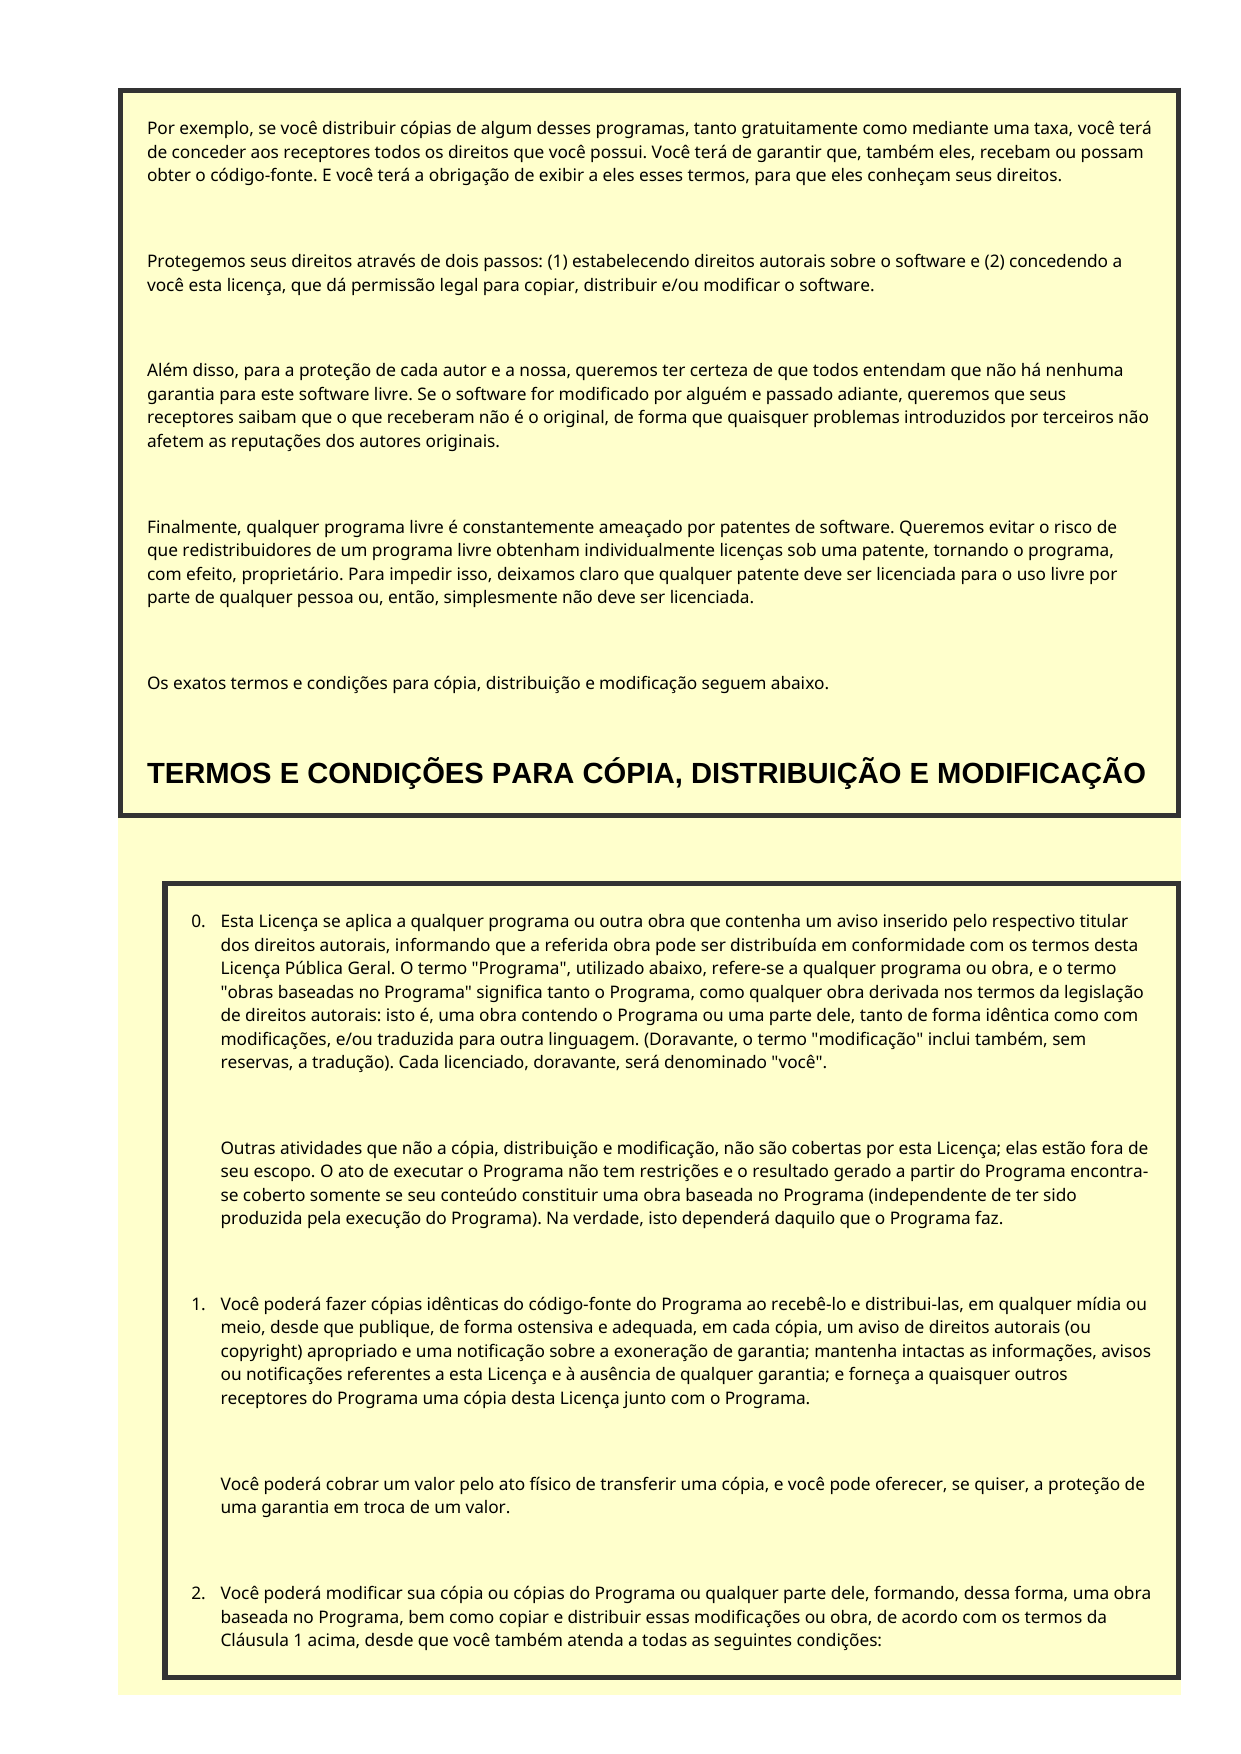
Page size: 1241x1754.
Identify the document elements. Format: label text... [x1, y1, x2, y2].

text Por exemplo, se você distribuir cópias de algum desses programas, tanto gratuitamente como mediante uma taxa, você terá de conceder aos receptores todos os direitos que você possui. Você terá de garantir que, também eles, recebam ou possam obter o código-fonte. E você terá a obrigação de exibir a eles esses termos, para que eles conheçam seus direitos. [123, 93, 1176, 187]
list Você poderá cobrar um valor pelo ato físico de transferir uma cópia, e você pode oferecer, se quiser, a proteção de uma garantia em troca de um valor. [168, 1443, 1176, 1519]
text Os exatos termos e condições para cópia, distribuição e modificação seguem abaixo. [123, 642, 1176, 694]
list Esta Licença se aplica a qualquer programa ou outra obra que contenha um aviso inserido pelo respectivo titular dos direitos autorais, informando que a referida obra pode ser distribuída em conformidade com os termos desta Licença Pública Geral. O termo "Programa", utilizado abaixo, refere-se a qualquer programa ou obra, e o termo "obras baseadas no Programa" significa tanto o Programa, como qualquer obra derivada nos termos da legislação de direitos autorais: isto é, uma obra contendo o Programa ou uma parte dele, tanto de forma idêntica como com modificações, e/ou traduzida para outra linguagem. (Doravante, o termo "modificação" inclui também, sem reservas, a tradução). Cada licenciado, doravante, será denominado "você". [168, 886, 1176, 1073]
list Você poderá fazer cópias idênticas do código-fonte do Programa ao recebê-lo e distribui-las, em qualquer mídia ou meio, desde que publique, de forma ostensiva e adequada, em cada cópia, um aviso de direitos autorais (ou copyright) apropriado e uma notificação sobre a exoneração de garantia; mantenha intactas as informações, avisos ou notificações referentes a esta Licença e à ausência de qualquer garantia; e forneça a quaisquer outros receptores do Programa uma cópia desta Licença junto com o Programa. [168, 1263, 1176, 1409]
list Outras atividades que não a cópia, distribuição e modificação, não são cobertas por esta Licença; elas estão fora de seu escopo. O ato de executar o Programa não tem restrições e o resultado gerado a partir do Programa encontra-se coberto somente se seu conteúdo constituir uma obra baseada no Programa (independente de ter sido produzida pela execução do Programa). Na verdade, isto dependerá daquilo que o Programa faz. [168, 1107, 1176, 1230]
text Finalmente, qualquer programa livre é constantemente ameaçado por patentes de software. Queremos evitar o risco de que redistribuidores de um programa livre obtenham individualmente licenças sob uma patente, tornando o programa, com efeito, proprietário. Para impedir isso, deixamos claro que qualquer patente deve ser licenciada para o uso livre por parte de qualquer pessoa ou, então, simplesmente não deve ser licenciada. [123, 486, 1176, 608]
text Protegemos seus direitos através de dois passos: (1) estabelecendo direitos autorais sobre o software e (2) concedendo a você esta licença, que dá permissão legal para copiar, distribuir e/ou modificar o software. [123, 221, 1176, 296]
list Você poderá modificar sua cópia ou cópias do Programa ou qualquer parte dele, formando, dessa forma, uma obra baseada no Programa, bem como copiar e distribuir essas modificações ou obra, de acordo com os termos da Cláusula 1 acima, desde que você também atenda a todas as seguintes condições: [168, 1553, 1176, 1675]
text Além disso, para a proteção de cada autor e a nossa, queremos ter certeza de que todos entendam que não há nenhuma garantia para este software livre. Se o software for modificado por alguém e passado adiante, queremos que seus receptores saibam que o que receberam não é o original, de forma que quaisquer problemas introduzidos por terceiros não afetem as reputações dos autores originais. [123, 330, 1176, 452]
subtitle TERMOS E CONDIÇÕES PARA CÓPIA, DISTRIBUIÇÃO E MODIFICAÇÃO [123, 728, 1176, 813]
